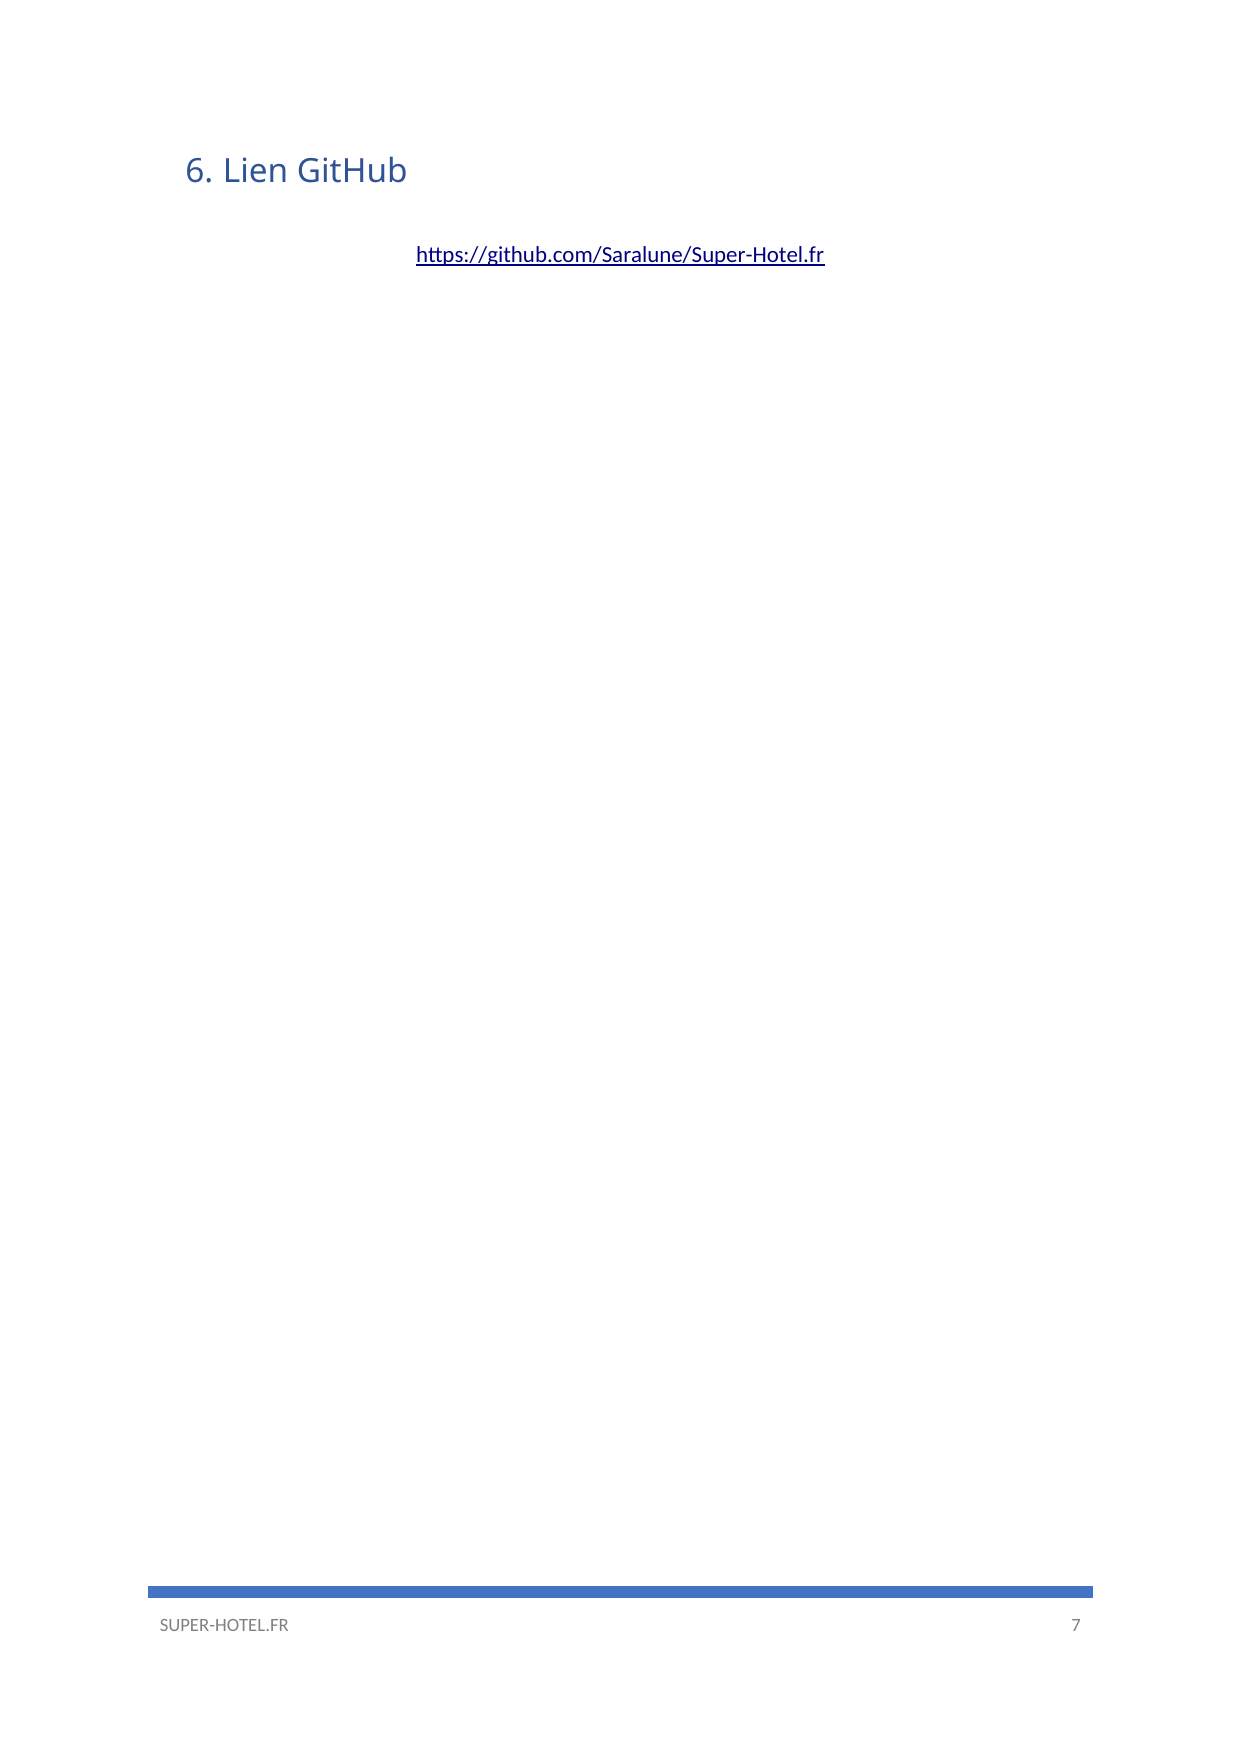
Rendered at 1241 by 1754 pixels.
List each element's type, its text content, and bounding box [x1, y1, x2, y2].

text https://github.com/Saralune/Super-Hotel.fr [148, 240, 1093, 268]
list Lien GitHub [185, 146, 1093, 192]
